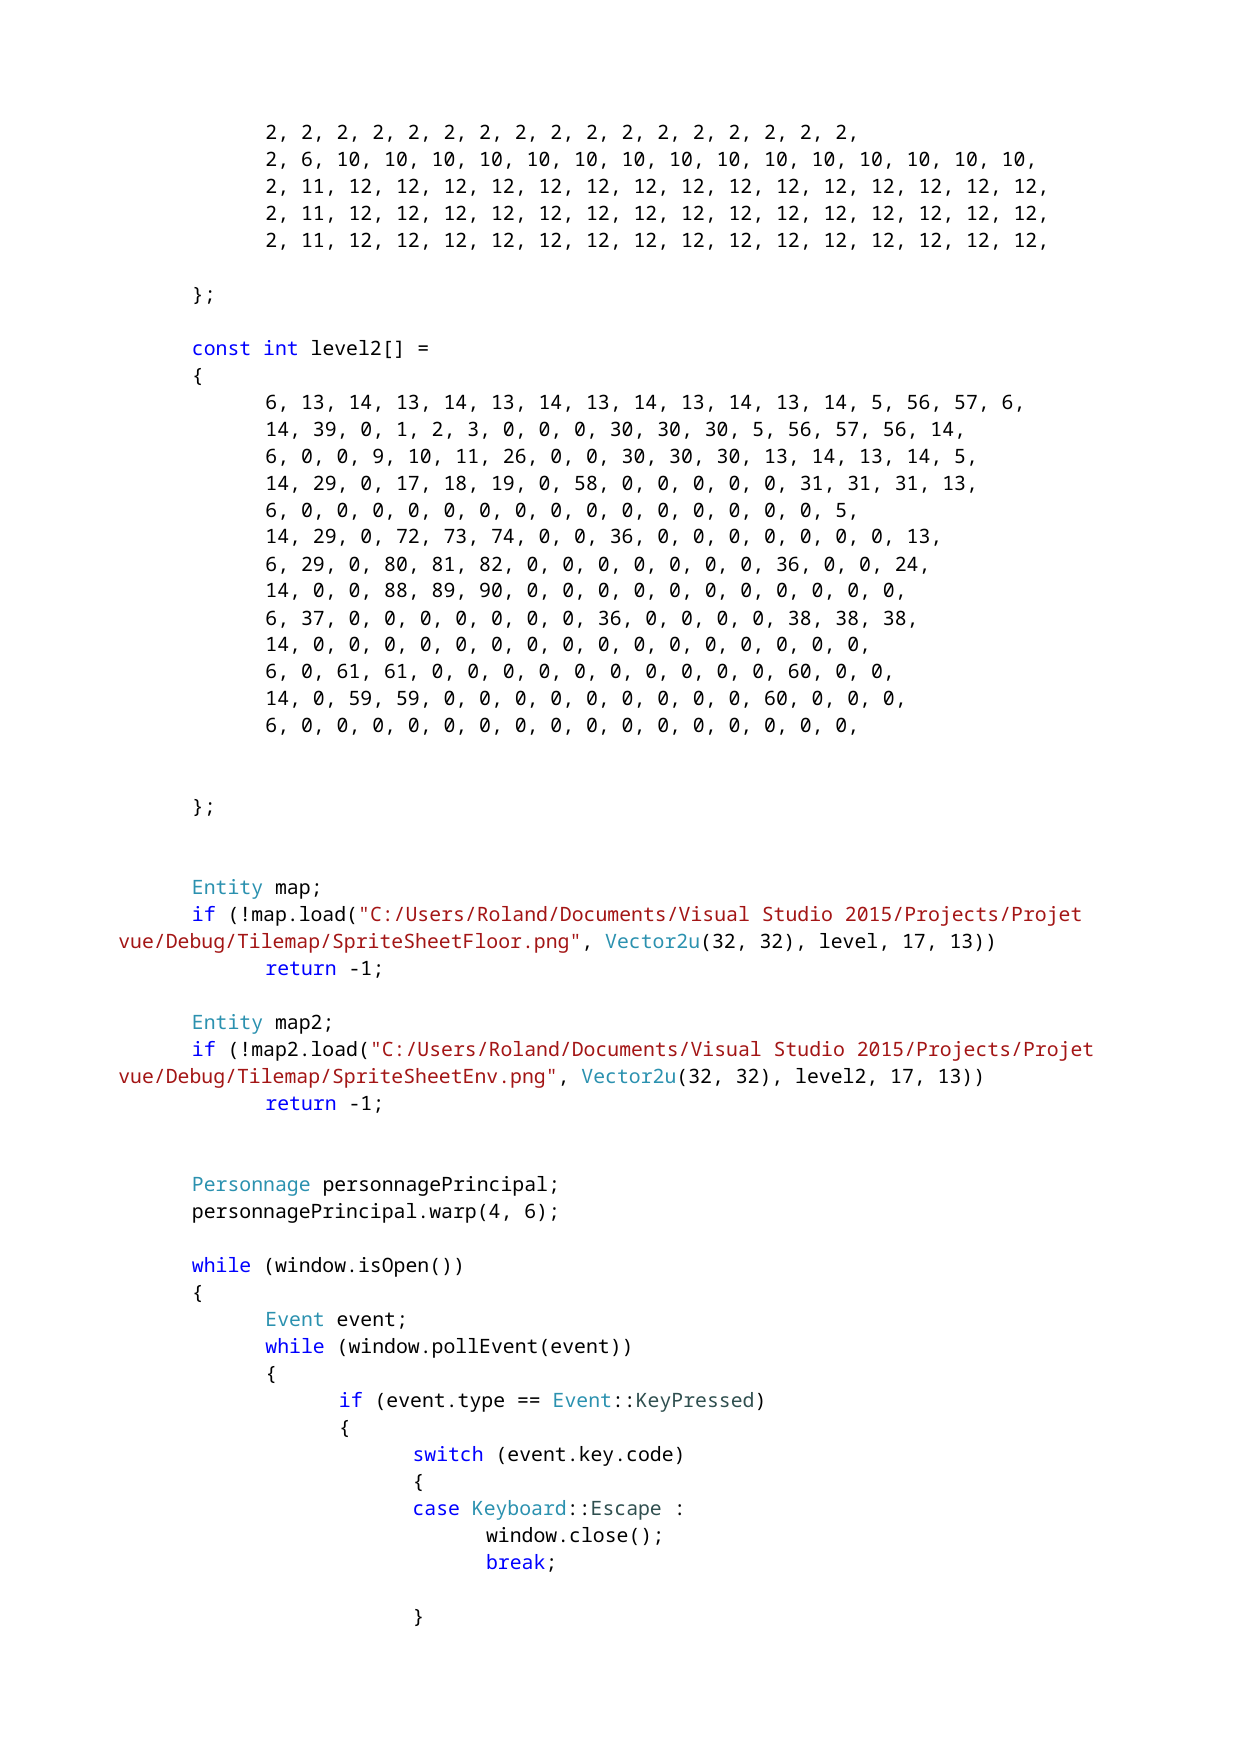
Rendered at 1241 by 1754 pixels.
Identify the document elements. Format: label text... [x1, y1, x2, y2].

text 2, 6, 10, 10, 10, 10, 10, 10, 10, 10, 10, 10, 10, 10, 10, 10, 10, [118, 145, 1122, 172]
text 14, 29, 0, 72, 73, 74, 0, 0, 36, 0, 0, 0, 0, 0, 0, 0, 13, [118, 523, 1122, 550]
text } [118, 1602, 1122, 1629]
text 6, 0, 0, 0, 0, 0, 0, 0, 0, 0, 0, 0, 0, 0, 0, 0, 0, [118, 712, 1122, 739]
text return -1; [118, 1089, 1122, 1116]
text 6, 0, 0, 0, 0, 0, 0, 0, 0, 0, 0, 0, 0, 0, 0, 0, 5, [118, 496, 1122, 523]
text 2, 11, 12, 12, 12, 12, 12, 12, 12, 12, 12, 12, 12, 12, 12, 12, 12, [118, 199, 1122, 226]
text { [118, 361, 1122, 388]
text 14, 0, 0, 0, 0, 0, 0, 0, 0, 0, 0, 0, 0, 0, 0, 0, 0, [118, 631, 1122, 658]
text 6, 37, 0, 0, 0, 0, 0, 0, 0, 36, 0, 0, 0, 0, 38, 38, 38, [118, 604, 1122, 631]
text { [118, 1413, 1122, 1440]
text break; [118, 1548, 1122, 1575]
text Entity map2; [118, 1008, 1122, 1035]
text 6, 0, 61, 61, 0, 0, 0, 0, 0, 0, 0, 0, 0, 0, 60, 0, 0, [118, 658, 1122, 685]
text Event event; [118, 1305, 1122, 1332]
text 6, 29, 0, 80, 81, 82, 0, 0, 0, 0, 0, 0, 0, 36, 0, 0, 24, [118, 550, 1122, 577]
text { [118, 1467, 1122, 1494]
text personnagePrincipal.warp(4, 6); [118, 1197, 1122, 1224]
text 14, 39, 0, 1, 2, 3, 0, 0, 0, 30, 30, 30, 5, 56, 57, 56, 14, [118, 415, 1122, 442]
text { [118, 1278, 1122, 1305]
text Personnage personnagePrincipal; [118, 1170, 1122, 1197]
text 2, 2, 2, 2, 2, 2, 2, 2, 2, 2, 2, 2, 2, 2, 2, 2, 2, [118, 118, 1122, 145]
text 6, 13, 14, 13, 14, 13, 14, 13, 14, 13, 14, 13, 14, 5, 56, 57, 6, [118, 388, 1122, 415]
text 2, 11, 12, 12, 12, 12, 12, 12, 12, 12, 12, 12, 12, 12, 12, 12, 12, [118, 226, 1122, 253]
text while (window.isOpen()) [118, 1251, 1122, 1278]
text case Keyboard::Escape : [118, 1494, 1122, 1521]
text 14, 0, 59, 59, 0, 0, 0, 0, 0, 0, 0, 0, 0, 60, 0, 0, 0, [118, 685, 1122, 712]
text 6, 0, 0, 9, 10, 11, 26, 0, 0, 30, 30, 30, 13, 14, 13, 14, 5, [118, 442, 1122, 469]
text Entity map; [118, 873, 1122, 901]
text }; [118, 793, 1122, 819]
text if (event.type == Event::KeyPressed) [118, 1386, 1122, 1413]
text while (window.pollEvent(event)) [118, 1332, 1122, 1359]
text window.close(); [118, 1521, 1122, 1548]
text 2, 11, 12, 12, 12, 12, 12, 12, 12, 12, 12, 12, 12, 12, 12, 12, 12, [118, 172, 1122, 199]
text if (!map2.load("C:/Users/Roland/Documents/Visual Studio 2015/Projects/Projet vue/Debug/Tilemap/SpriteSheetEnv.png", Vector2u(32, 32), level2, 17, 13)) [118, 1035, 1122, 1089]
text switch (event.key.code) [118, 1440, 1122, 1467]
text const int level2[] = [118, 334, 1122, 361]
text return -1; [118, 954, 1122, 981]
text if (!map.load("C:/Users/Roland/Documents/Visual Studio 2015/Projects/Projet vue/Debug/Tilemap/SpriteSheetFloor.png", Vector2u(32, 32), level, 17, 13)) [118, 901, 1122, 954]
text }; [118, 280, 1122, 307]
text 14, 0, 0, 88, 89, 90, 0, 0, 0, 0, 0, 0, 0, 0, 0, 0, 0, [118, 577, 1122, 604]
text 14, 29, 0, 17, 18, 19, 0, 58, 0, 0, 0, 0, 0, 31, 31, 31, 13, [118, 469, 1122, 496]
text { [118, 1359, 1122, 1386]
